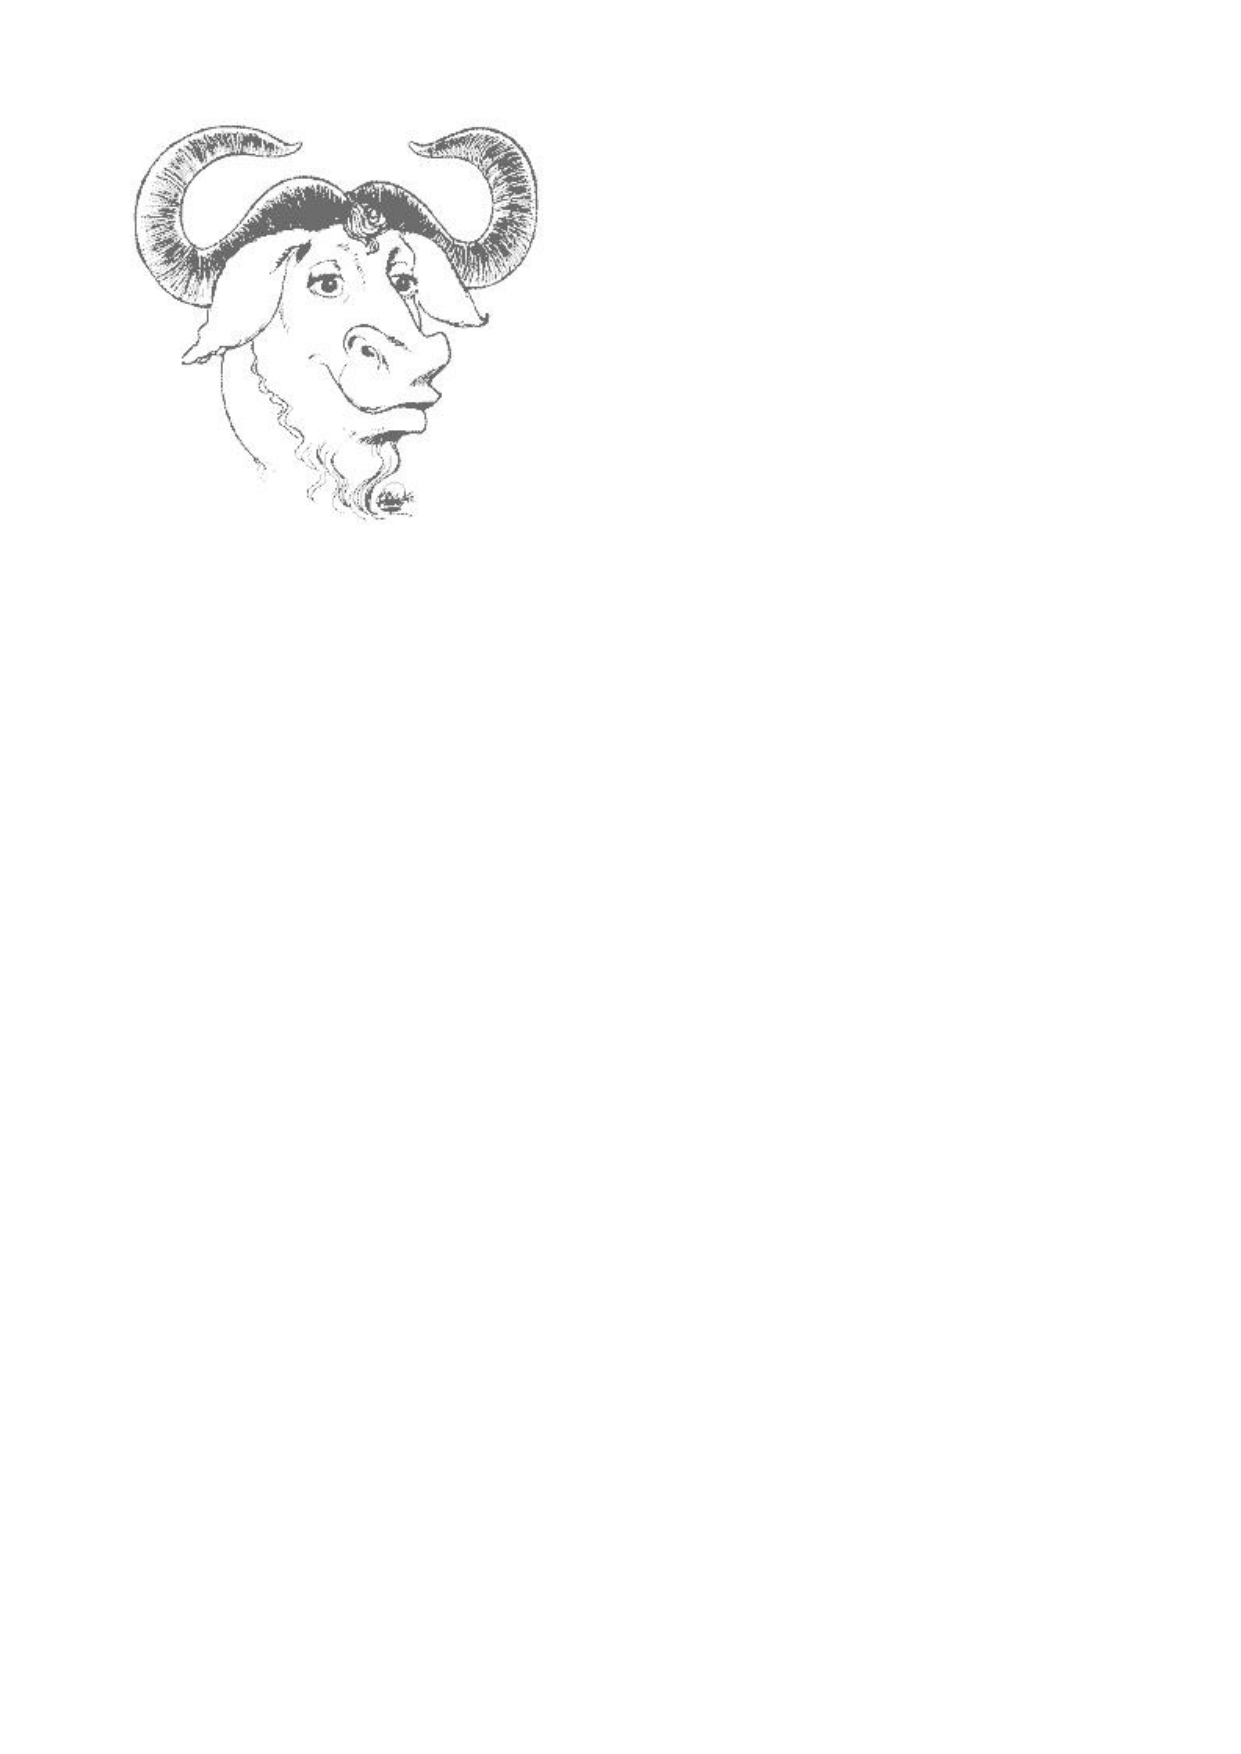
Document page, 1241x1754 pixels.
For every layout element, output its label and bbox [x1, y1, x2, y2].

picture [118, 118, 550, 526]
